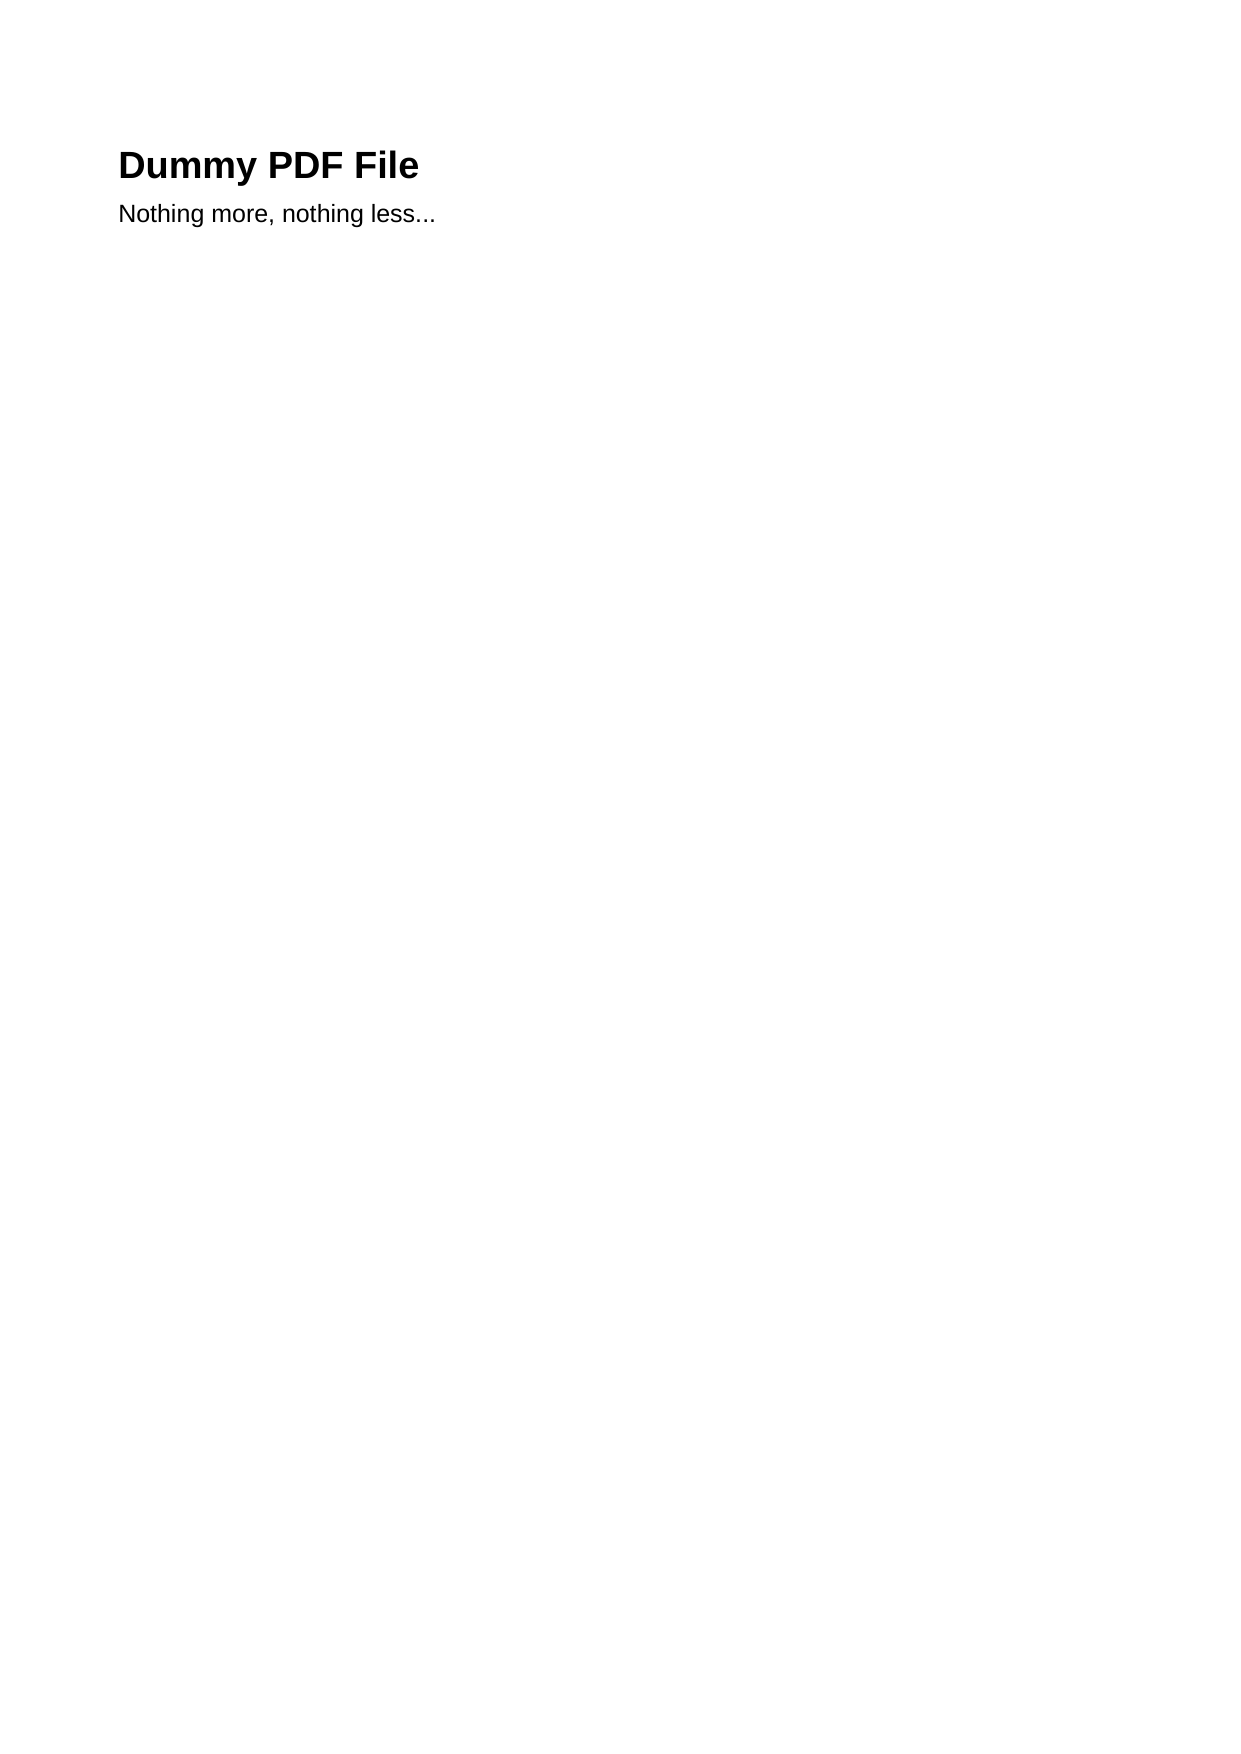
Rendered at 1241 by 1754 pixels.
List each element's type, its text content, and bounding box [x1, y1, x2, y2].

text Nothing more, nothing less... [118, 199, 1122, 228]
subtitle Dummy PDF File [118, 143, 1122, 187]
